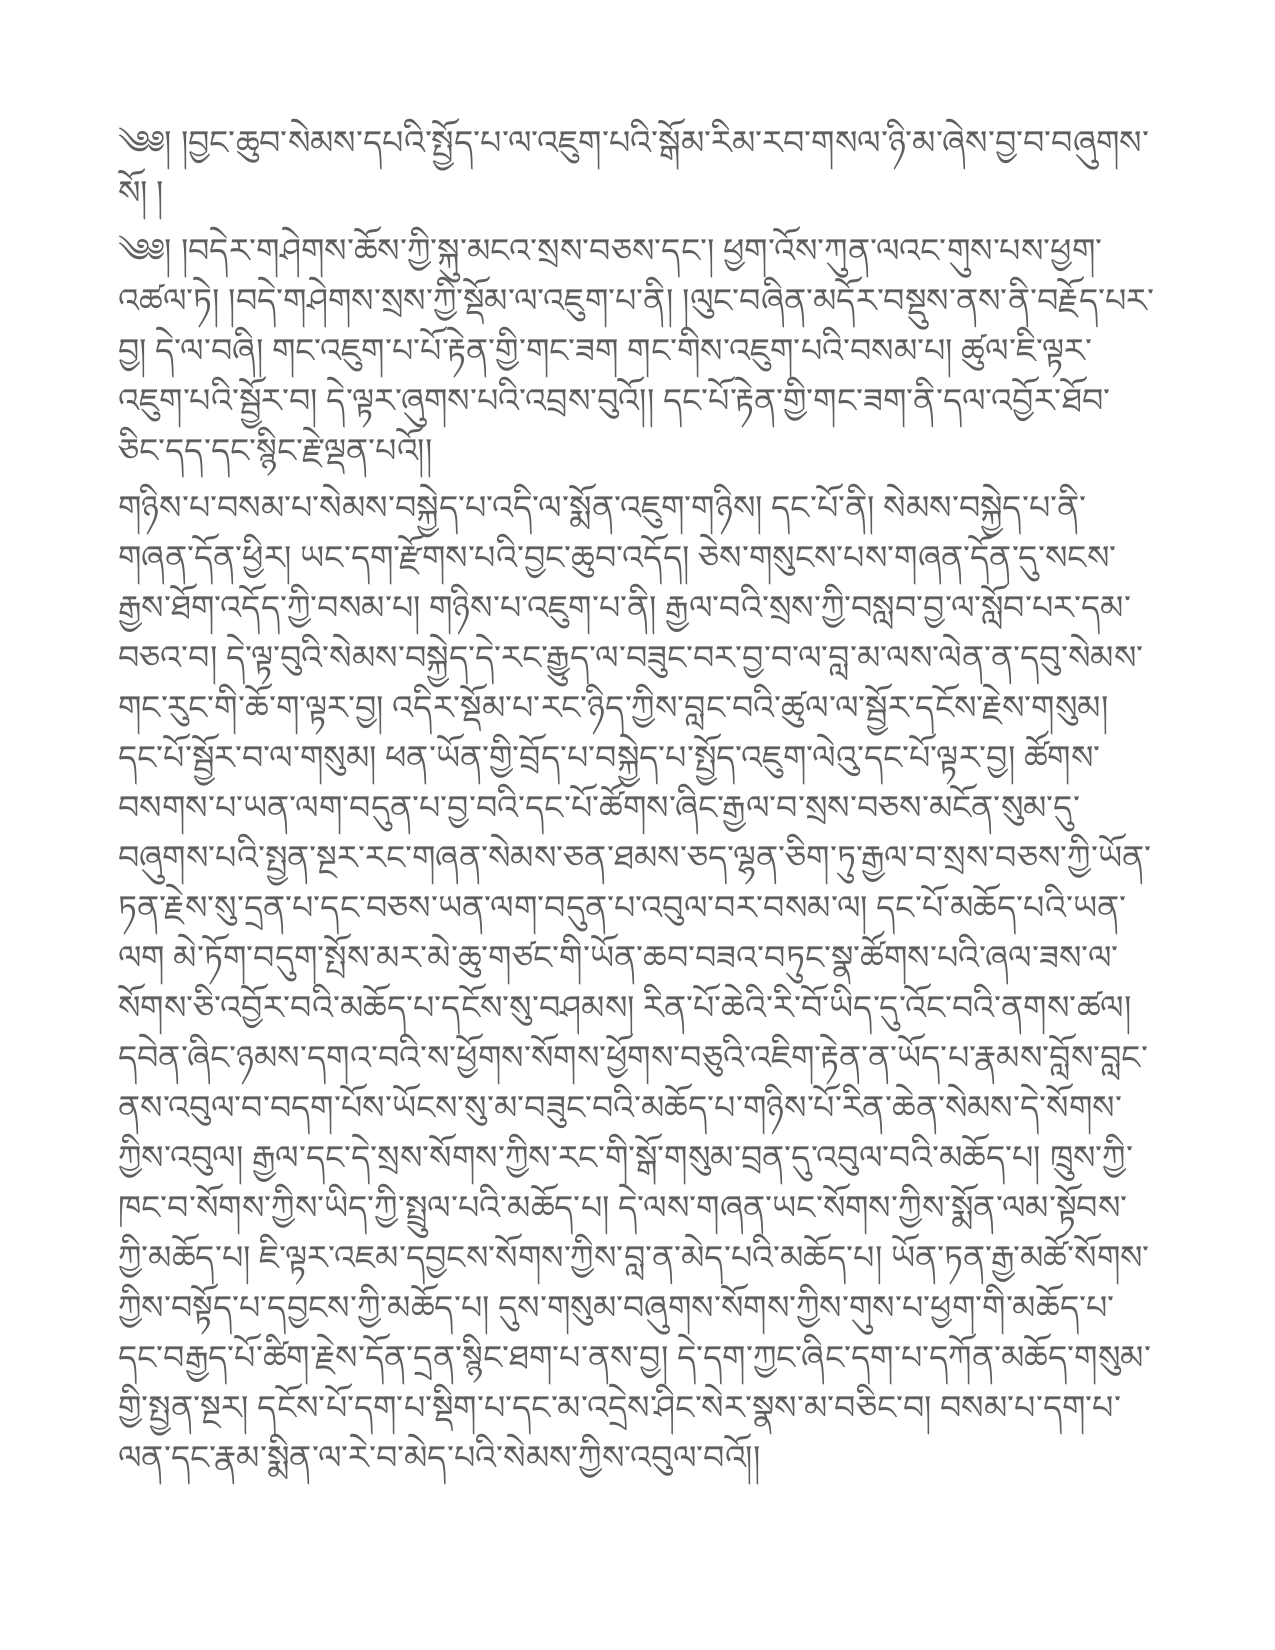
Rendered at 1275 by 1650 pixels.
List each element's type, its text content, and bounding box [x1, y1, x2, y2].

text གཉིས་པ་བསམ་པ་སེམས་བསྐྱེད་པ་འདི་ལ་སྨོན་འཇུག་གཉིས། དང་པོ་ནི། སེམས་བསྐྱེད་པ་ནི་གཞན་དོན་ཕྱིར། ཡང་དག་རྫོགས་པའི་བྱང་ཆུབ་འདོད། ཅེས་གསུངས་པས་གཞན་དོན་དུ་སངས་རྒྱས་ཐོག་འདོད་ཀྱི་བསམ་པ། གཉིས་པ་འཇུག་པ་ནི། རྒྱལ་བའི་སྲས་ཀྱི་བསླབ་བྱ་ལ་སློབ་པར་དམ་བཅའ་བ། དེ་ལྟ་བུའི་སེམས་བསྐྱེད་དེ་རང་རྒྱུད་ལ་བཟུང་བར་བྱ་བ་ལ་བླ་མ་ལས་ལེན་ན་དབུ་སེམས་གང་རུང་གི་ཆོ་ག་ལྟར་བྱ། འདིར་སྡོམ་པ་རང་ཉིད་ཀྱིས་བླང་བའི་ཚུལ་ལ་སྦྱོར་དངོས་རྗེས་གསུམ། དང་པོ་སྦྱོར་བ་ལ་གསུམ། ཕན་ཡོན་གྱི་བྲོད་པ་བསྐྱེད་པ་སྤྱོད་འཇུག་ལེའུ་དང་པོ་ལྟར་བྱ། ཚོགས་བསགས་པ་ཡན་ལག་བདུན་པ་བྱ་བའི་དང་པོ་ཚོགས་ཞིང་རྒྱལ་བ་སྲས་བཅས་མངོན་སུམ་དུ་བཞུགས་པའི་སྤྱན་སྔར་རང་གཞན་སེམས་ཅན་ཐམས་ཅད་ལྷན་ཅིག་ཏུ་རྒྱལ་བ་སྲས་བཅས་ཀྱི་ཡོན་ཏན་རྗེས་སུ་དྲན་པ་དང་བཅས་ཡན་ལག་བདུན་པ་འབུལ་བར་བསམ་ལ། དང་པོ་མཆོད་པའི་ཡན་ལག མེ་ཏོག་བདུག་སྤོས་མར་མེ་ཆུ་གཙང་གི་ཡོན་ཆབ་བཟའ་བཏུང་སྣ་ཚོགས་པའི་ཞལ་ཟས་ལ་སོགས་ཅི་འབྱོར་བའི་མཆོད་པ་དངོས་སུ་བཤམས། རིན་པོ་ཆེའི་རི་བོ་ཡིད་དུ་འོང་བའི་ནགས་ཚལ། དབེན་ཞིང་ཉམས་དགའ་བའི་ས་ཕྱོགས་སོགས་ཕྱོགས་བཅུའི་འཇིག་རྟེན་ན་ཡོད་པ་རྣམས་བློས་བླང་ནས་འབུལ་བ་བདག་པོས་ཡོངས་སུ་མ་བཟུང་བའི་མཆོད་པ་གཉིས་པོ་རིན་ཆེན་སེམས་དེ་སོགས་ཀྱིས་འབུལ། རྒྱལ་དང་དེ་སྲས་སོགས་ཀྱིས་རང་གི་སྒོ་གསུམ་བྲན་དུ་འབུལ་བའི་མཆོད་པ། ཁྲུས་ཀྱི་ཁང་བ་སོགས་ཀྱིས་ཡིད་ཀྱི་སྤྲུལ་པའི་མཆོད་པ། དེ་ལས་གཞན་ཡང་སོགས་ཀྱིས་སྨོན་ལམ་སྟོབས་ཀྱི་མཆོད་པ། ཇི་ལྟར་འཇམ་དབྱངས་སོགས་ཀྱིས་བླ་ན་མེད་པའི་མཆོད་པ། ཡོན་ཏན་རྒྱ་མཚོ་སོགས་ཀྱིས་བསྟོད་པ་དབྱངས་ཀྱི་མཆོད་པ། དུས་གསུམ་བཞུགས་སོགས་ཀྱིས་གུས་པ་ཕྱག་གི་མཆོད་པ་དང་བརྒྱད་པོ་ཚིག་རྗེས་དོན་དྲན་སྙིང་ཐག་པ་ནས་བྱ། དེ་དག་ཀྱང་ཞིང་དག་པ་དཀོན་མཆོད་གསུམ་གྱི་སྤྱན་སྔར། དངོས་པོ་དག་པ་སྡིག་པ་དང་མ་འདྲེས་ཤིང་སེར་སྣས་མ་བཅིང་བ། བསམ་པ་དག་པ་ལན་དང་རྣམ་སྨིན་ལ་རེ་བ་མེད་པའི་སེམས་ཀྱིས་འབུལ་བའོ།། [118, 483, 1157, 1483]
text ༄༅། །བྱང་ཆུབ་སེམས་དཔའི་སྤྱོད་པ་ལ་འཇུག་པའི་སྒོམ་རིམ་རབ་གསལ་ཉི་མ་ཞེས་བྱ་བ་བཞུགས་སོ། ། [118, 118, 1157, 218]
text ༄༅། །བདེར་གཤེགས་ཆོས་ཀྱི་སྐུ་མངའ་སྲས་བཅས་དང༌། ཕྱག་འོས་ཀུན་ལའང་གུས་པས་ཕྱག་འཚལ་ཏེ། །བདེ་གཤེགས་སྲས་ཀྱི་སྡོམ་ལ་འཇུག་པ་ནི། །ལུང་བཞིན་མདོར་བསྡུས་ནས་ནི་བརྗོད་པར་བྱ། དེ་ལ་བཞི། གང་འཇུག་པ་པོ་རྟེན་གྱི་གང་ཟག གང་གིས་འཇུག་པའི་བསམ་པ། ཚུལ་ཇི་ལྟར་འཇུག་པའི་སྦྱོར་བ། དེ་ལྟར་ཞུགས་པའི་འབྲས་བུའོ།། དང་པོ་རྟེན་གྱི་གང་ཟག་ནི་དལ་འབྱོར་ཐོབ་ཅིང་དད་དང་སྙིང་རྗེ་ལྡན་པའོ།། [118, 226, 1157, 476]
